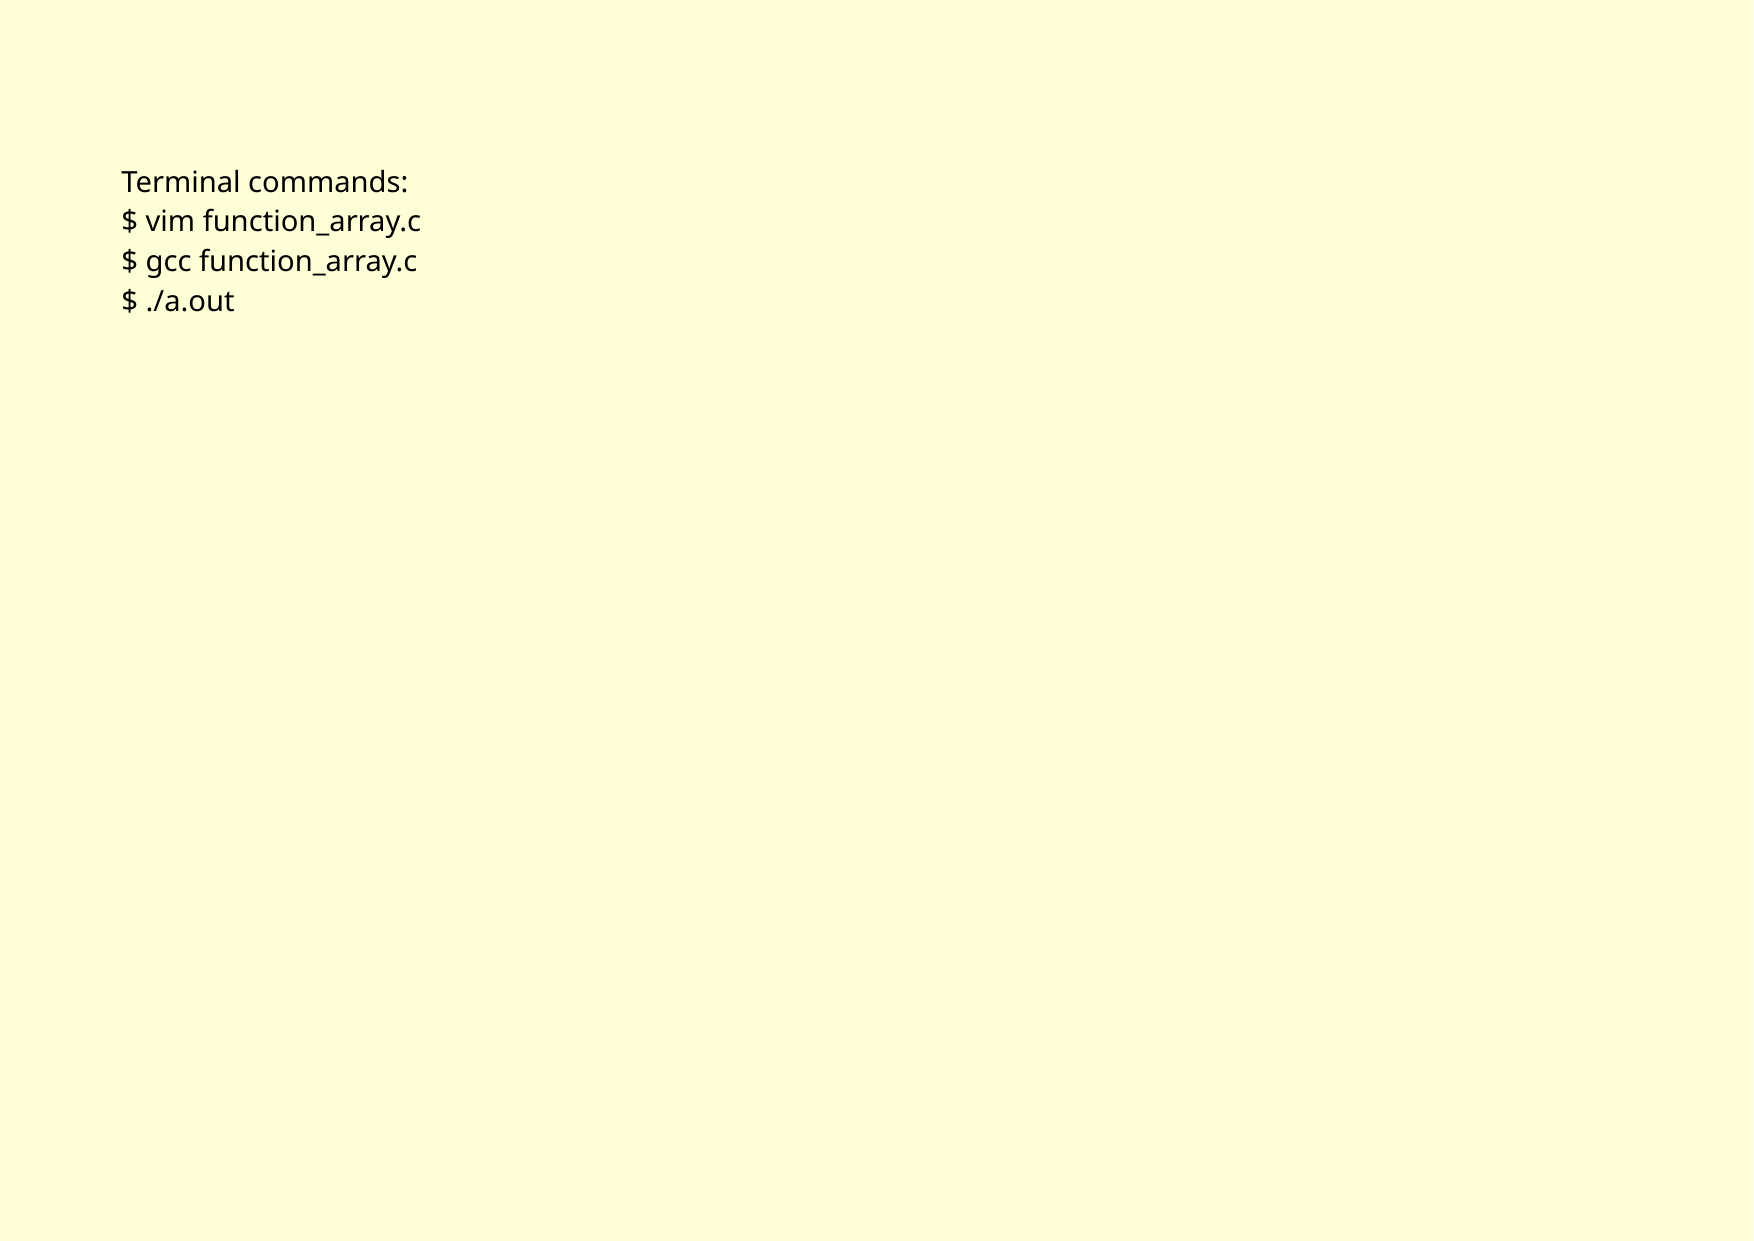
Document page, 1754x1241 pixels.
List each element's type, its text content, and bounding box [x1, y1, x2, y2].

text $ ./a.out [121, 280, 1632, 319]
text $ vim function_array.c [121, 201, 1632, 240]
text $ gcc function_array.c [121, 240, 1632, 280]
text Terminal commands: [121, 161, 1632, 201]
